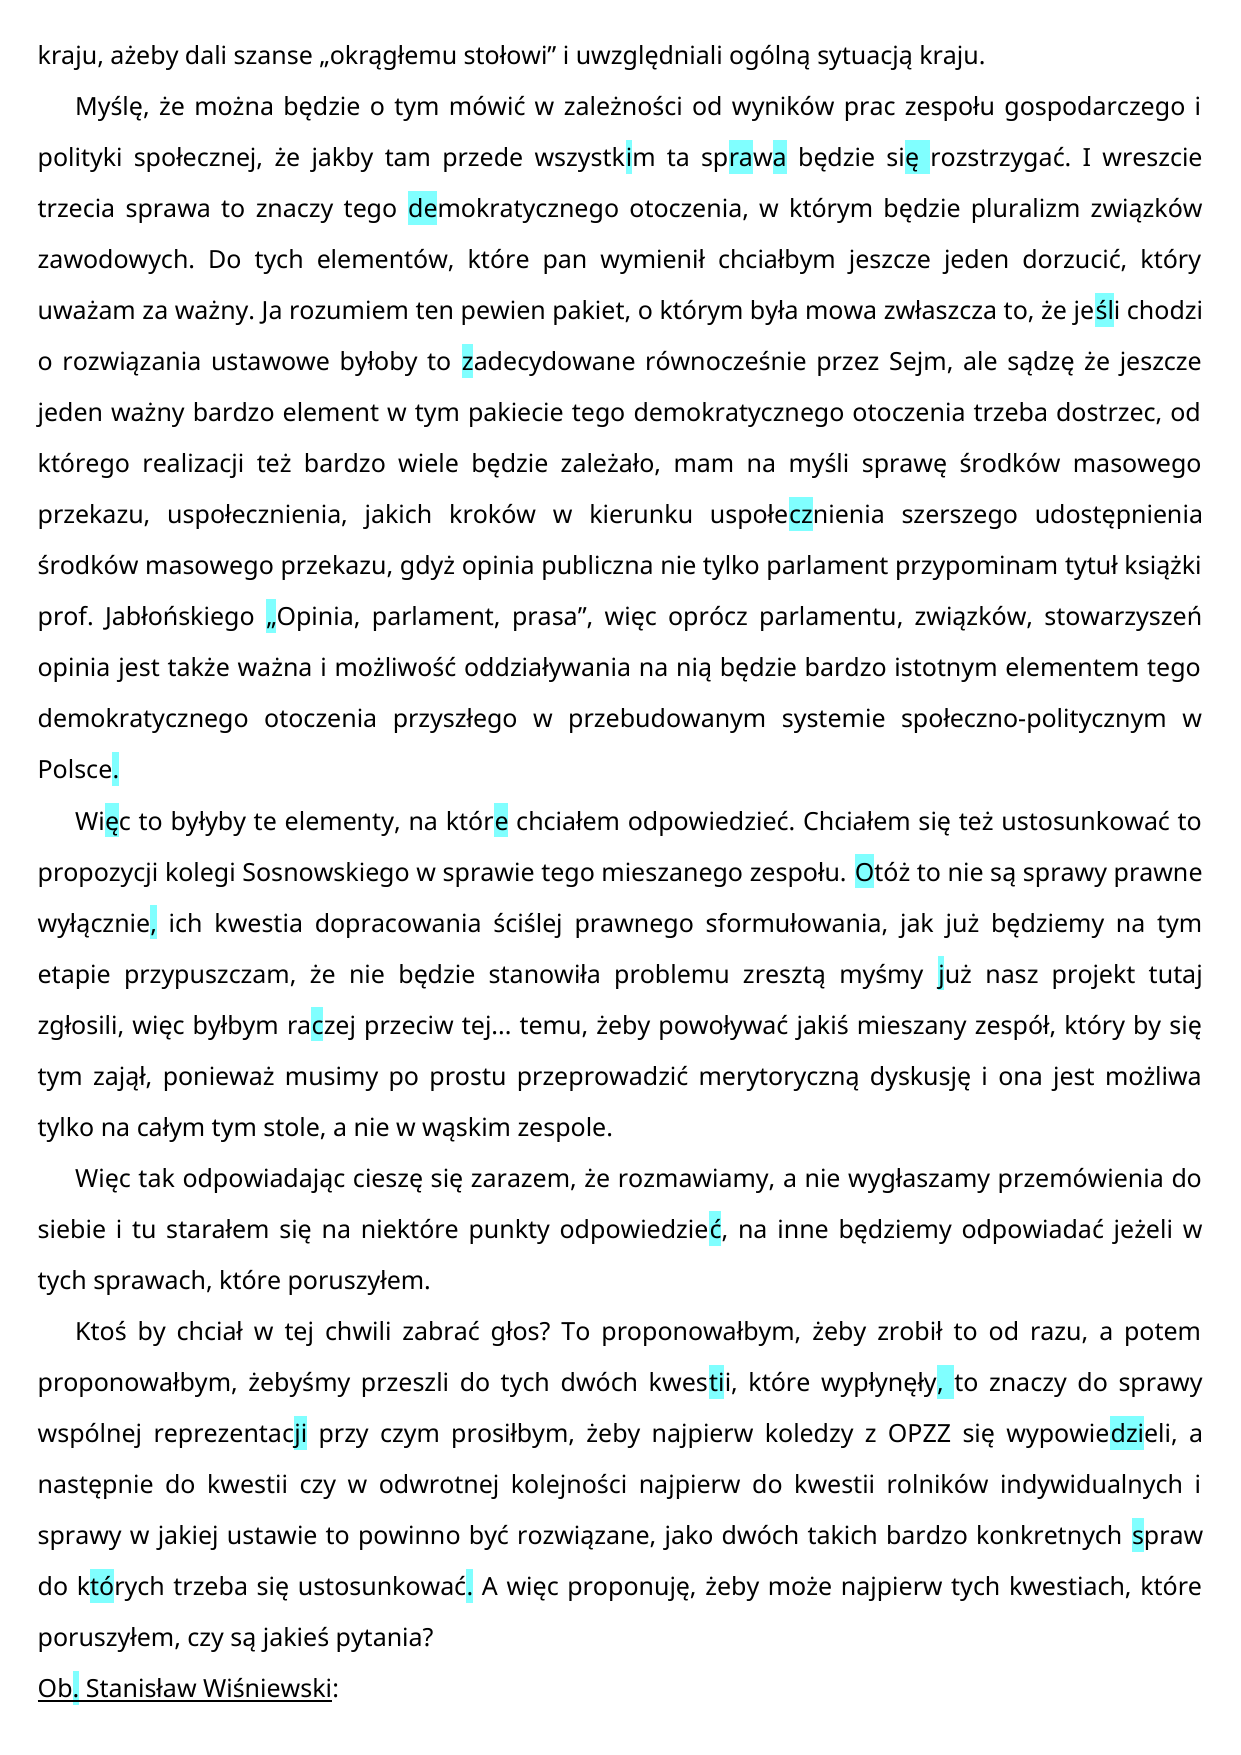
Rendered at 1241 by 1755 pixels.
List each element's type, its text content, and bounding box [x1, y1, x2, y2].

text Ob. Stanisław Wiśniewski: [37, 1671, 1203, 1705]
text kraju, ażeby dali szanse „okrągłemu stołowi” i uwzględniali ogólną sytuacją kraju. [37, 37, 1203, 72]
text Więc to byłyby te elementy, na które chciałem odpowiedzieć. Chciałem się też ustosunkować to propozycji kolegi Sosnowskiego w sprawie tego mieszanego zespołu. Otóż to nie są sprawy prawne wyłącznie, ich kwestia dopracowania ściślej prawnego sformułowania, jak już będziemy na tym etapie przypuszczam, że nie będzie stanowiła problemu zresztą myśmy już nasz projekt tutaj zgłosili, więc byłbym raczej przeciw tej... temu, żeby powoływać jakiś mieszany zespół, który by się tym zajął, ponieważ musimy po prostu przeprowadzić merytoryczną dyskusję i ona jest możliwa tylko na całym tym stole, a nie w wąskim zespole. [37, 803, 1203, 1143]
text Ktoś by chciał w tej chwili zabrać głos? To proponowałbym, żeby zrobił to od razu, a potem proponowałbym, żebyśmy przeszli do tych dwóch kwestii, które wypłynęły, to znaczy do sprawy wspólnej reprezentacji przy czym prosiłbym, żeby najpierw koledzy z OPZZ się wypowiedzieli, a następnie do kwestii czy w odwrotnej kolejności najpierw do kwestii rolników indywidualnych i sprawy w jakiej ustawie to powinno być rozwiązane, jako dwóch takich bardzo konkretnych spraw do których trzeba się ustosunkować. A więc proponuję, żeby może najpierw tych kwestiach, które poruszyłem, czy są jakieś pytania? [37, 1313, 1203, 1654]
text Myślę, że można będzie o tym mówić w zależności od wyników prac zespołu gospodarczego i polityki społecznej, że jakby tam przede wszystkim ta sprawa będzie się rozstrzygać. I wreszcie trzecia sprawa to znaczy tego demokratycznego otoczenia, w którym będzie pluralizm związków zawodowych. Do tych elementów, które pan wymienił chciałbym jeszcze jeden dorzucić, który uważam za ważny. Ja rozumiem ten pewien pakiet, o którym była mowa zwłaszcza to, że jeśli chodzi o rozwiązania ustawowe byłoby to zadecydowane równocześnie przez Sejm, ale sądzę że jeszcze jeden ważny bardzo element w tym pakiecie tego demokratycznego otoczenia trzeba dostrzec, od którego realizacji też bardzo wiele będzie zależało, mam na myśli sprawę środków masowego przekazu, uspołecznienia, jakich kroków w kierunku uspołecznienia szerszego udostępnienia środków masowego przekazu, gdyż opinia publiczna nie tylko parlament przypominam tytuł książki prof. Jabłońskiego „Opinia, parlament, prasa”, więc oprócz parlamentu, związków, stowarzyszeń opinia jest także ważna i możliwość oddziaływania na nią będzie bardzo istotnym elementem tego demokratycznego otoczenia przyszłego w przebudowanym systemie społeczno-politycznym w Polsce. [37, 88, 1203, 786]
text Więc tak odpowiadając cieszę się zarazem, że rozmawiamy, a nie wygłaszamy przemówienia do siebie i tu starałem się na niektóre punkty odpowiedzieć, na inne będziemy odpowiadać jeżeli w tych sprawach, które poruszyłem. [37, 1160, 1203, 1297]
